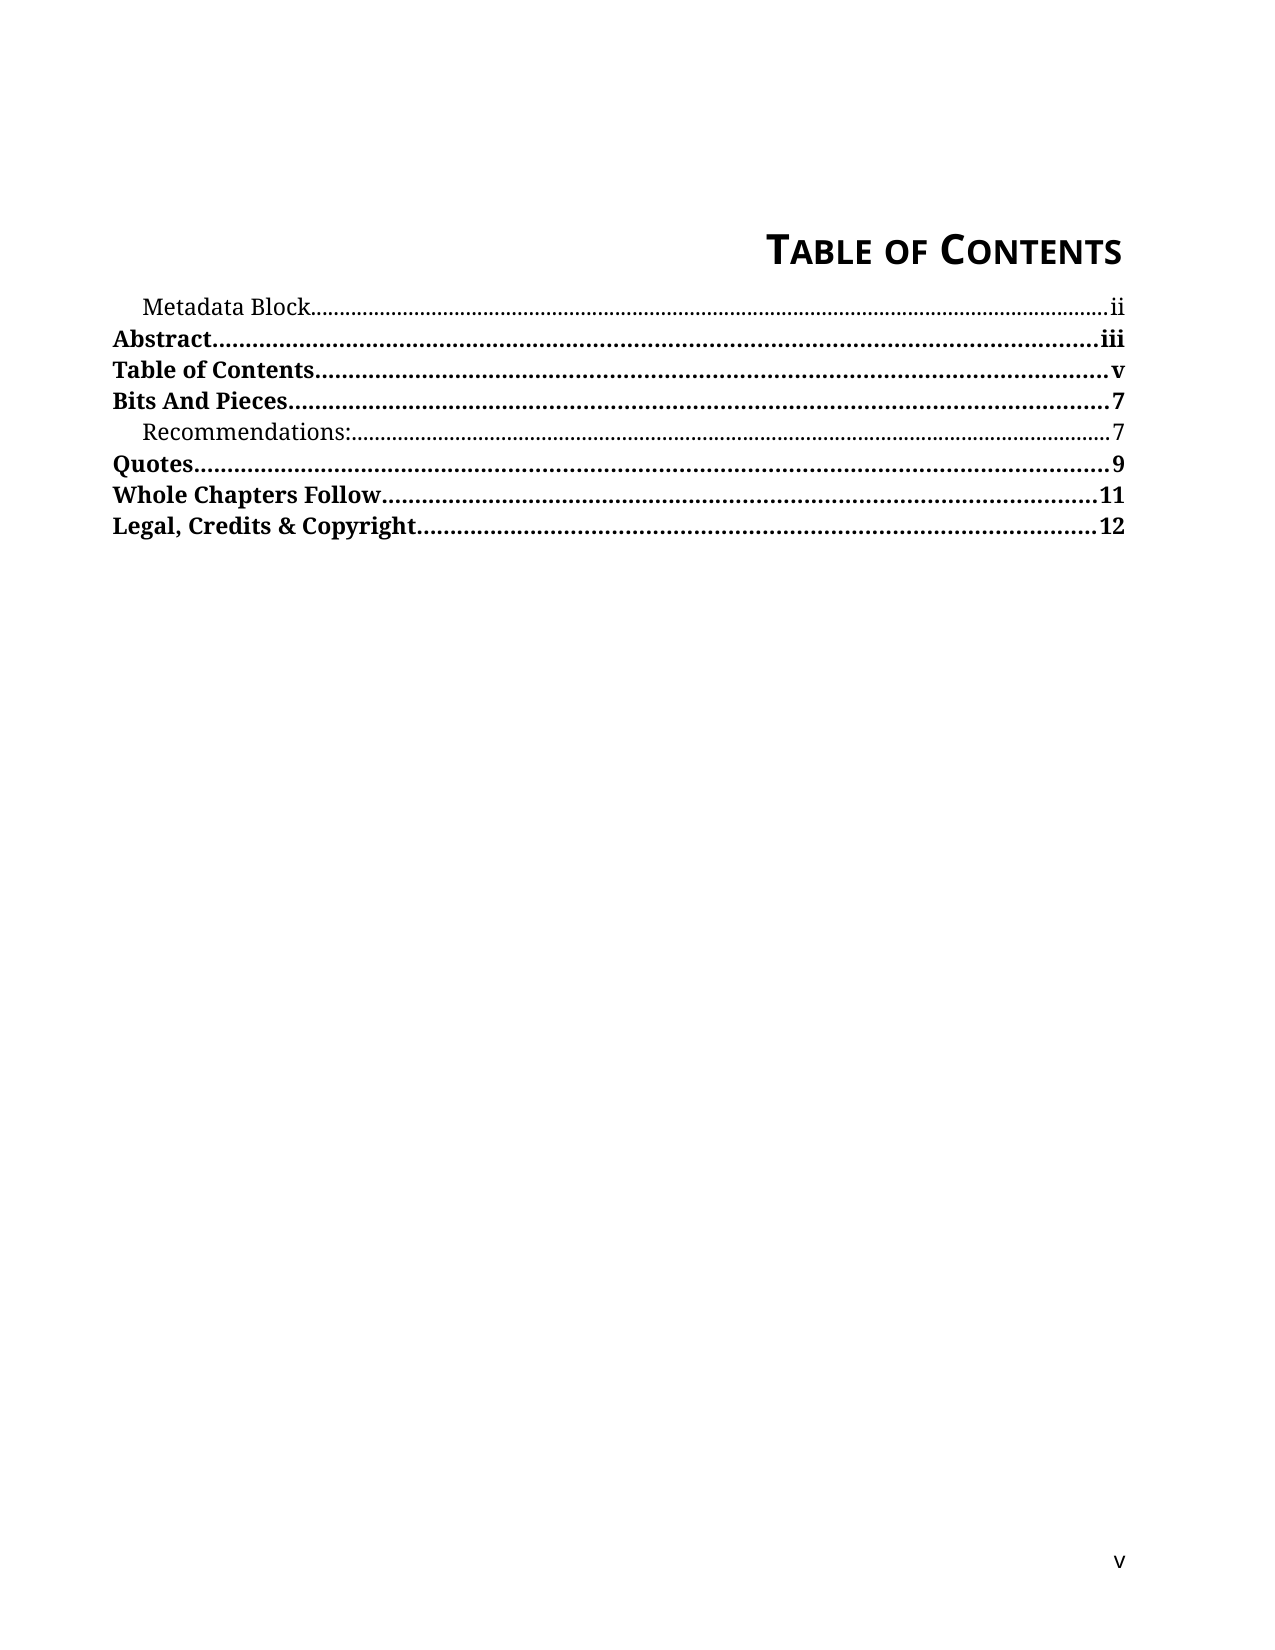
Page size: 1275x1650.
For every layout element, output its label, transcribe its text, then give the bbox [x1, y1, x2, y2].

text Metadata Block ii [142, 291, 1125, 323]
text Bits And Pieces 7 [112, 385, 1125, 416]
text Abstract iii [112, 323, 1125, 354]
text Whole Chapters Follow 11 [112, 479, 1125, 510]
text Recommendations: 7 [142, 416, 1125, 448]
text Table of Contents v [112, 354, 1125, 385]
text Legal, Credits & Copyright 12 [112, 510, 1125, 541]
text Quotes 9 [112, 448, 1125, 479]
subtitle Table of Contents [112, 217, 1125, 279]
